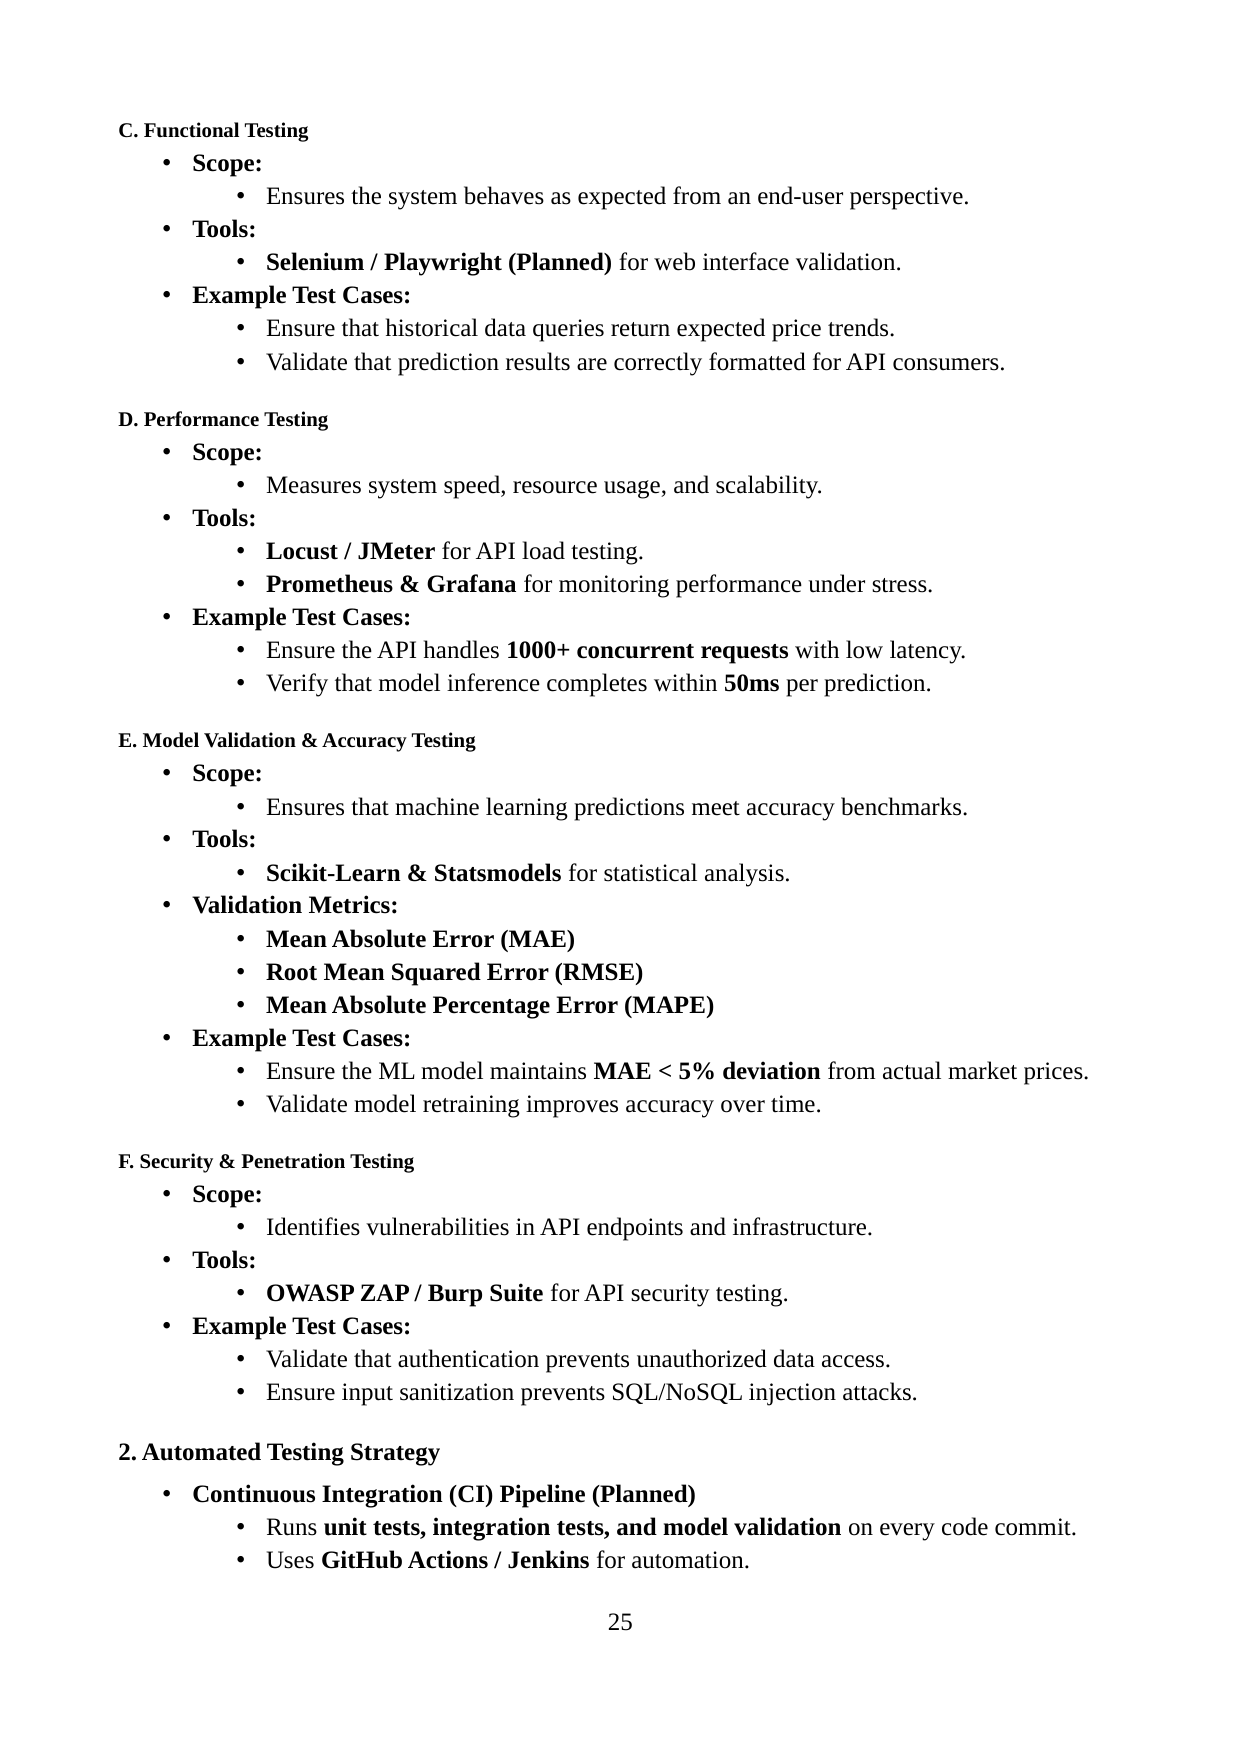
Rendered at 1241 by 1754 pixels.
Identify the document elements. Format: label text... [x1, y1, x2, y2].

subtitle C. Functional Testing [118, 118, 1122, 142]
list Tools: [162, 824, 1122, 853]
list Tools: [162, 1245, 1122, 1274]
list Root Mean Squared Error (RMSE) [236, 957, 1122, 985]
list Runs unit tests, integration tests, and model validation on every code commit. [236, 1512, 1122, 1540]
list Scope: [162, 758, 1122, 787]
list Ensures that machine learning predictions meet accuracy benchmarks. [236, 792, 1122, 820]
list Measures system speed, resource usage, and scalability. [236, 470, 1122, 499]
list Example Test Cases: [162, 281, 1122, 309]
subtitle E. Model Validation & Accuracy Testing [118, 728, 1122, 752]
subtitle F. Security & Penetration Testing [118, 1149, 1122, 1173]
list Example Test Cases: [162, 602, 1122, 631]
list Validate that authentication prevents unauthorized data access. [236, 1344, 1122, 1373]
list Tools: [162, 503, 1122, 532]
list Locust / JMeter for API load testing. [236, 536, 1122, 565]
list Scope: [162, 148, 1122, 177]
list Ensure input sanitization prevents SQL/NoSQL injection attacks. [236, 1377, 1122, 1406]
list Ensure the API handles 1000+ concurrent requests with low latency. [236, 635, 1122, 664]
list Validate that prediction results are correctly formatted for API consumers. [236, 347, 1122, 375]
list Tools: [162, 214, 1122, 243]
list Validation Metrics: [162, 891, 1122, 919]
list Ensure the ML model maintains MAE < 5% deviation from actual market prices. [236, 1056, 1122, 1084]
list Ensure that historical data queries return expected price trends. [236, 313, 1122, 342]
list Example Test Cases: [162, 1311, 1122, 1340]
list Validate model retraining improves accuracy over time. [236, 1089, 1122, 1117]
subtitle D. Performance Testing [118, 407, 1122, 431]
list Scikit-Learn & Statsmodels for statistical analysis. [236, 858, 1122, 886]
list Example Test Cases: [162, 1023, 1122, 1051]
list Continuous Integration (CI) Pipeline (Planned) [162, 1479, 1122, 1507]
list Mean Absolute Error (MAE) [236, 924, 1122, 952]
list OWASP ZAP / Burp Suite for API security testing. [236, 1278, 1122, 1307]
list Selenium / Playwright (Planned) for web interface validation. [236, 247, 1122, 276]
list Verify that model inference completes within 50ms per prediction. [236, 668, 1122, 697]
list Scope: [162, 437, 1122, 466]
list Identifies vulnerabilities in API endpoints and infrastructure. [236, 1212, 1122, 1241]
subtitle 2. Automated Testing Strategy [118, 1437, 1122, 1466]
list Scope: [162, 1179, 1122, 1208]
list Mean Absolute Percentage Error (MAPE) [236, 990, 1122, 1018]
list Prometheus & Grafana for monitoring performance under stress. [236, 569, 1122, 598]
list Ensures the system behaves as expected from an end-user perspective. [236, 181, 1122, 210]
list Uses GitHub Actions / Jenkins for automation. [236, 1545, 1122, 1573]
